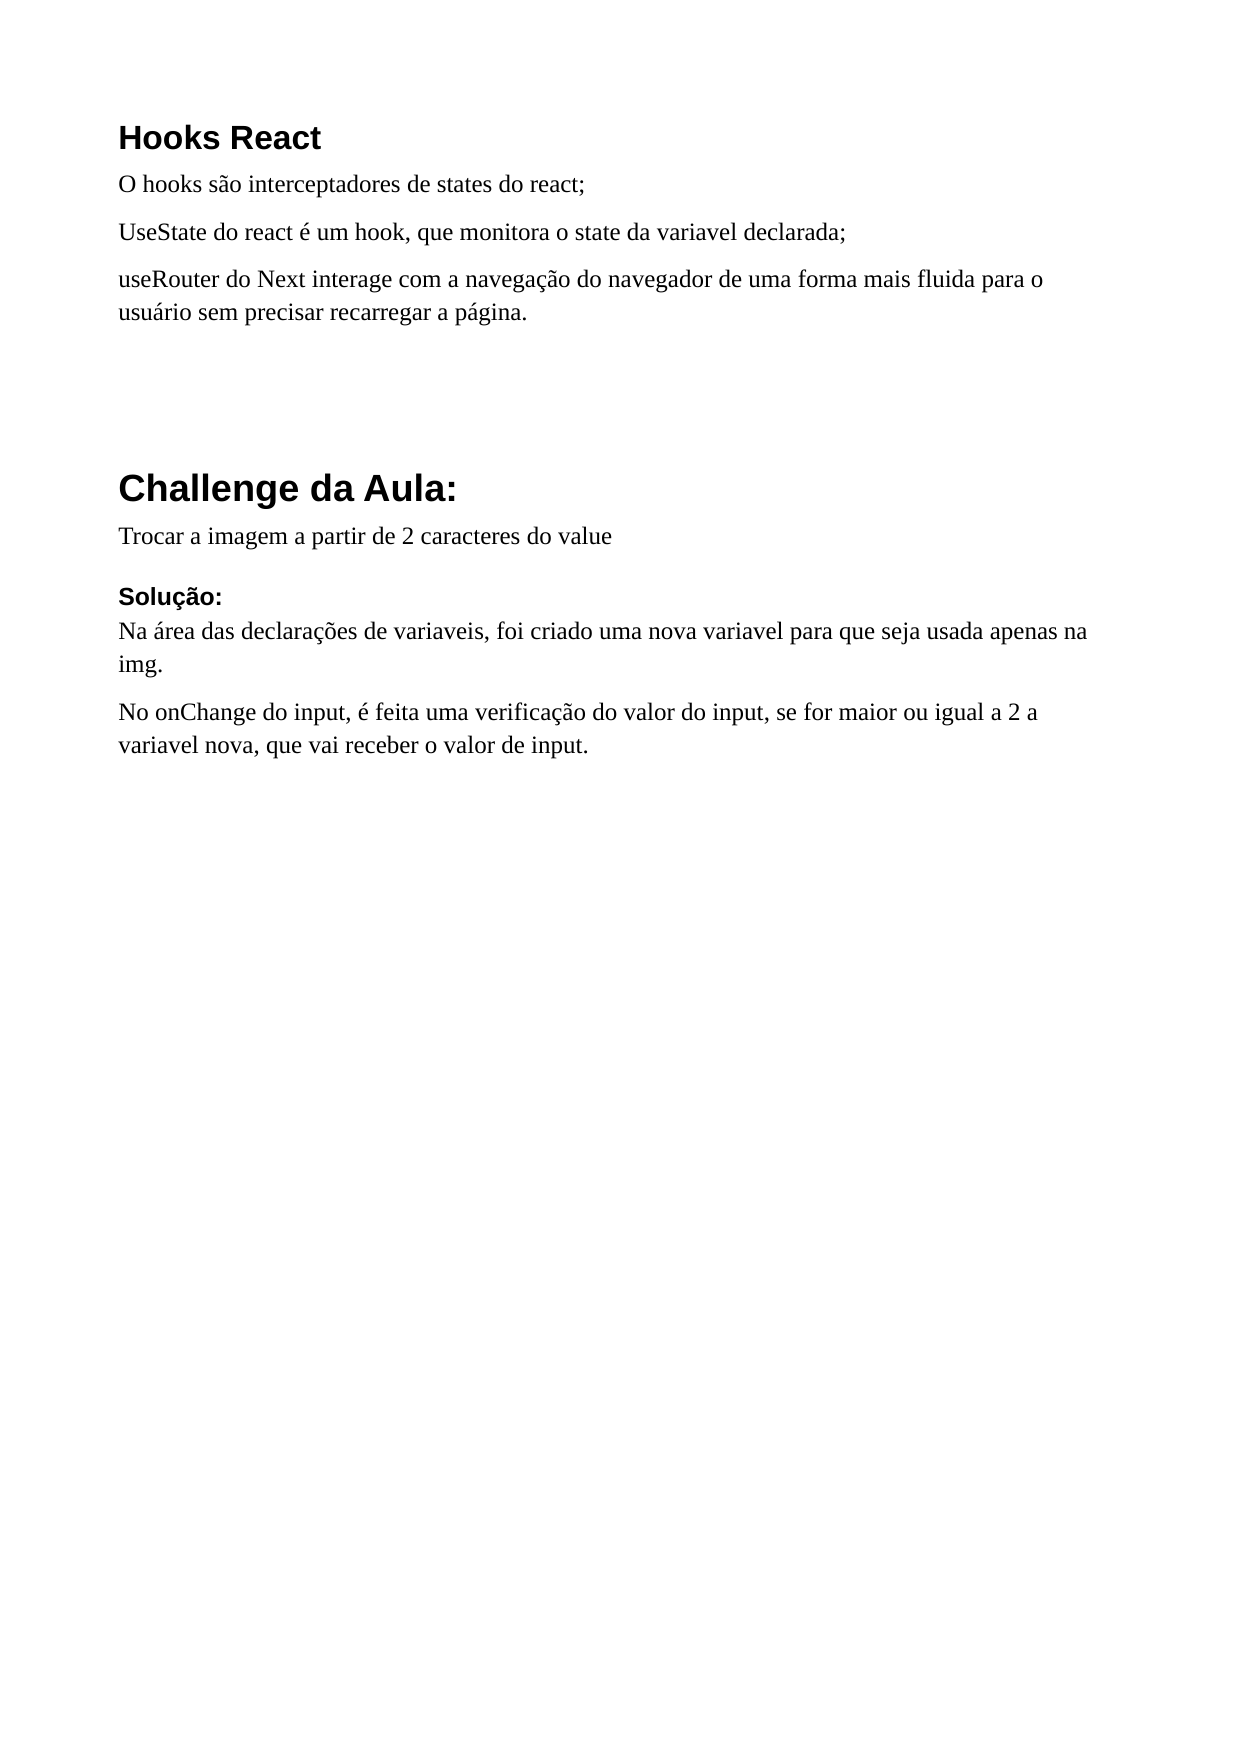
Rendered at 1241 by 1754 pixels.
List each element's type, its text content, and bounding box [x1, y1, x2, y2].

text No onChange do input, é feita uma verificação do valor do input, se for maior ou igual a 2 a variavel nova, que vai receber o valor de input. [118, 697, 1122, 759]
text Na área das declarações de variaveis, foi criado uma nova variavel para que seja usada apenas na img. [118, 616, 1122, 678]
text Trocar a imagem a partir de 2 caracteres do value [118, 521, 1122, 550]
subtitle Hooks React [118, 118, 1122, 157]
subtitle Solução: [118, 582, 1122, 610]
text useRouter do Next interage com a navegação do navegador de uma forma mais fluida para o usuário sem precisar recarregar a página. [118, 264, 1122, 326]
text UseState do react é um hook, que monitora o state da variavel declarada; [118, 217, 1122, 246]
text O hooks são interceptadores de states do react; [118, 169, 1122, 198]
subtitle Challenge da Aula: [118, 465, 1122, 509]
